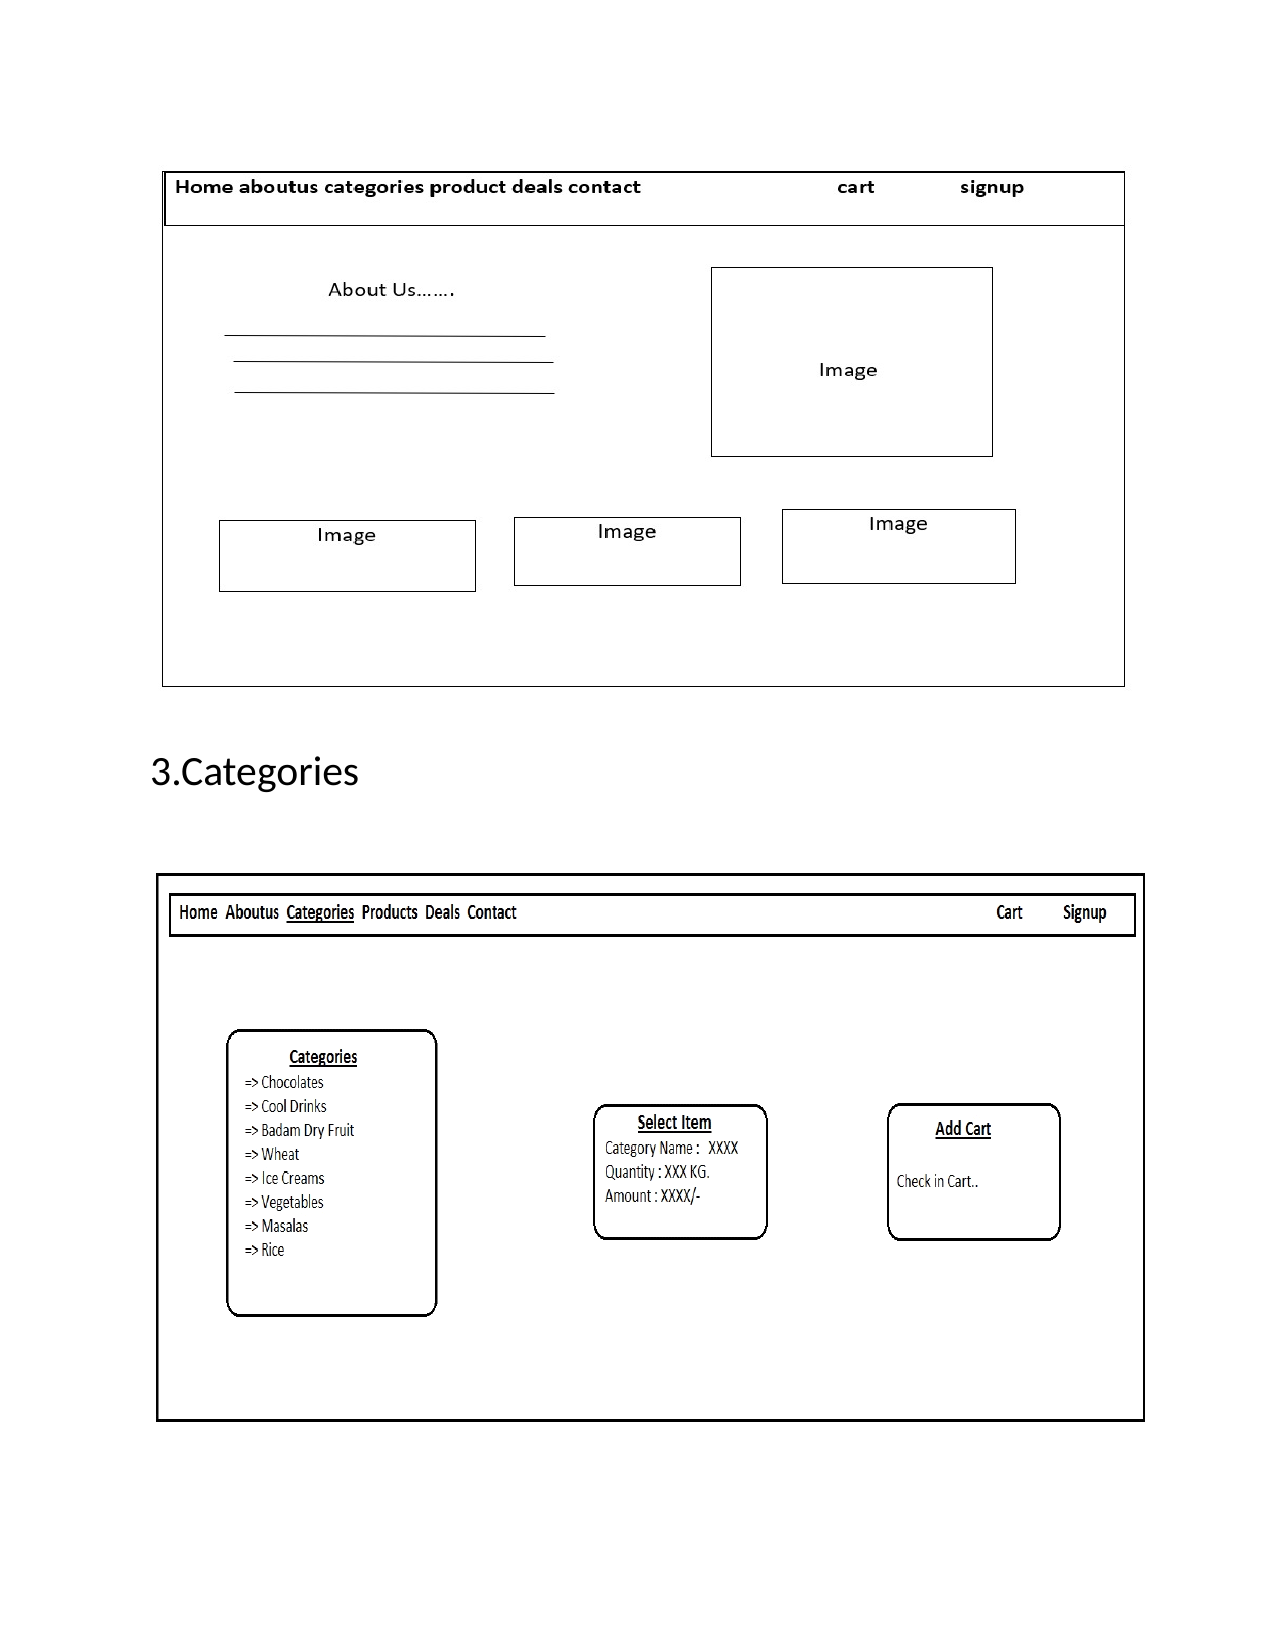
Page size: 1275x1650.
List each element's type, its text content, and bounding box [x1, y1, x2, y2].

text 3.Categories [150, 745, 1125, 796]
